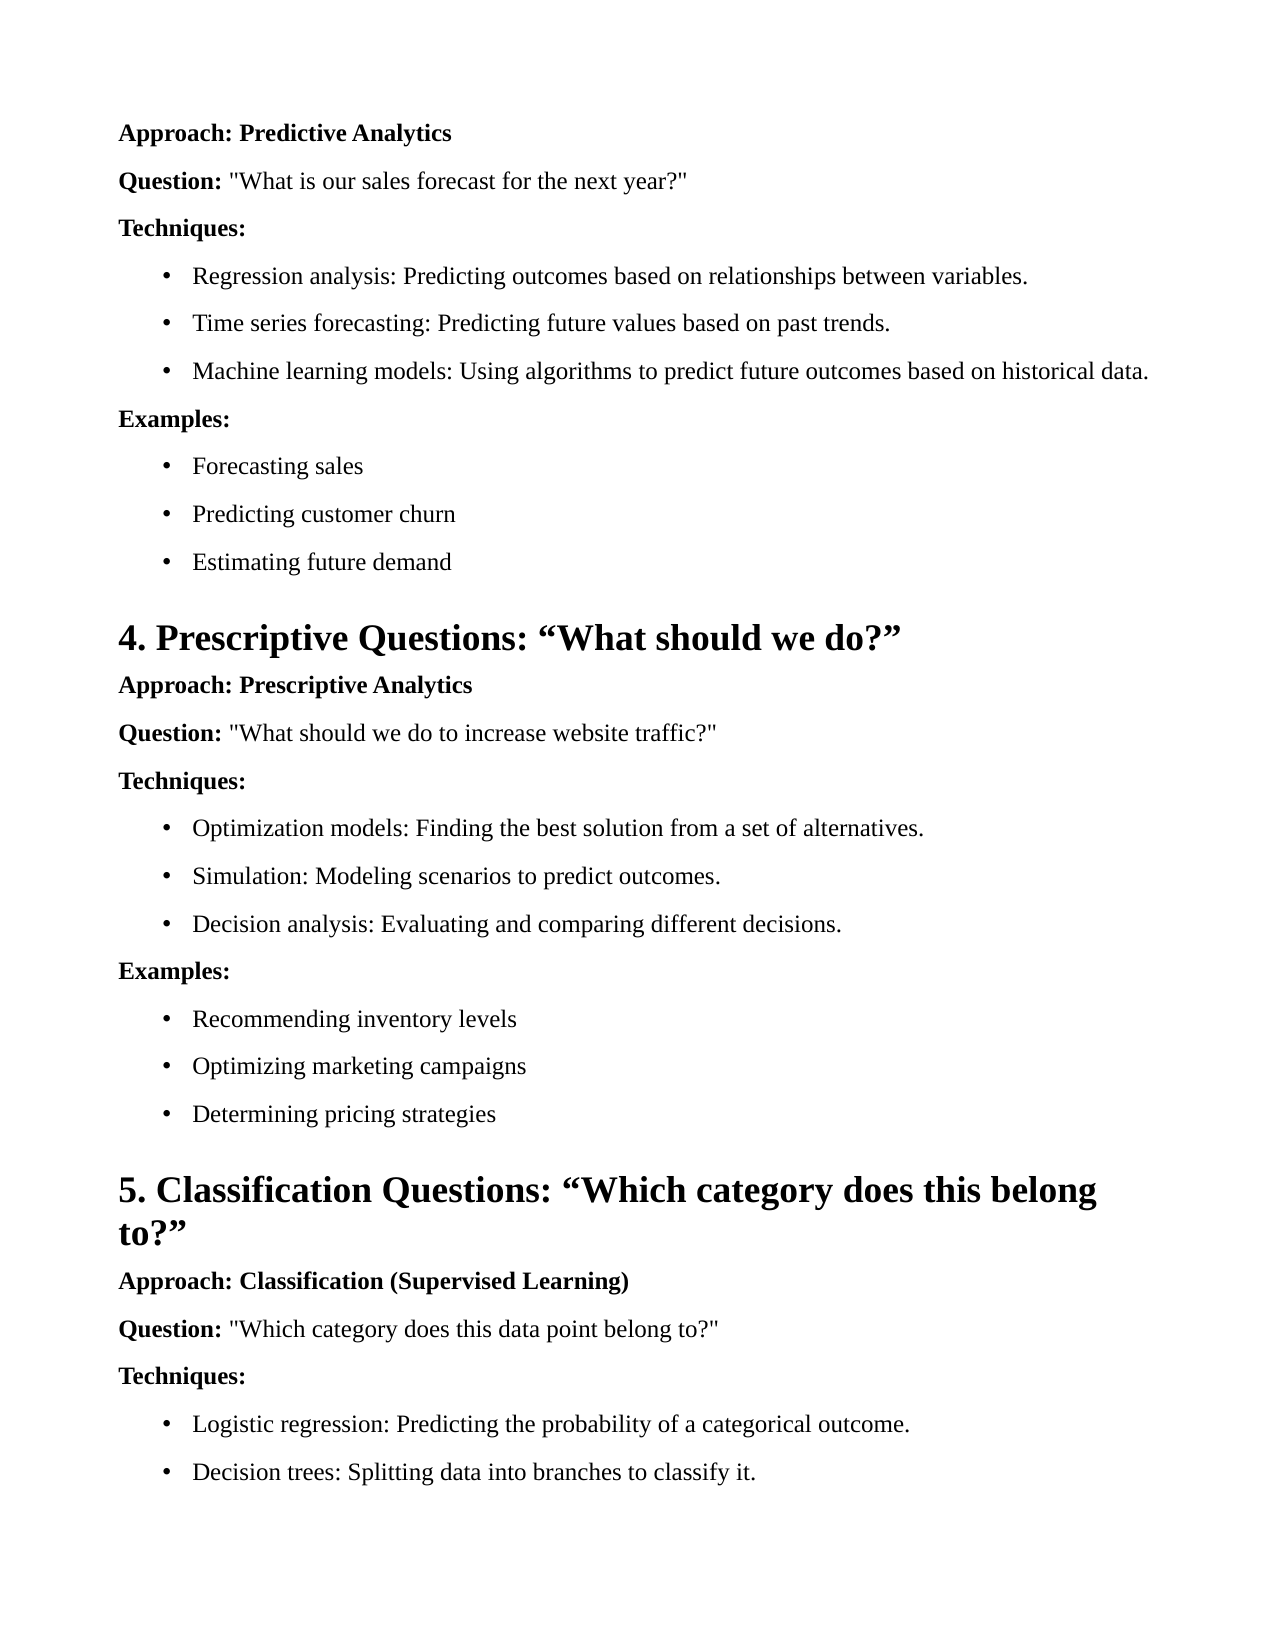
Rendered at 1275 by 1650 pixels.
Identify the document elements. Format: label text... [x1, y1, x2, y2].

list Logistic regression: Predicting the probability of a categorical outcome. [162, 1409, 1157, 1438]
list Forecasting sales [162, 451, 1157, 480]
text Approach: Classification (Supervised Learning) [118, 1266, 1157, 1295]
text Question: "What should we do to increase website traffic?" [118, 718, 1157, 747]
list Decision analysis: Evaluating and comparing different decisions. [162, 909, 1157, 937]
text Question: "Which category does this data point belong to?" [118, 1314, 1157, 1343]
list Estimating future demand [162, 547, 1157, 575]
text Approach: Prescriptive Analytics [118, 671, 1157, 699]
list Decision trees: Splitting data into branches to classify it. [162, 1457, 1157, 1485]
subtitle 5. Classification Questions: “Which category does this belong to?” [118, 1167, 1157, 1254]
list Recommending inventory levels [162, 1004, 1157, 1033]
list Regression analysis: Predicting outcomes based on relationships between variables. [162, 261, 1157, 290]
list Time series forecasting: Predicting future values based on past trends. [162, 308, 1157, 337]
list Predicting customer churn [162, 499, 1157, 528]
text Examples: [118, 956, 1157, 985]
subtitle 4. Prescriptive Questions: “What should we do?” [118, 615, 1157, 658]
text Techniques: [118, 1361, 1157, 1390]
list Simulation: Modeling scenarios to predict outcomes. [162, 861, 1157, 890]
list Optimization models: Finding the best solution from a set of alternatives. [162, 813, 1157, 842]
list Determining pricing strategies [162, 1099, 1157, 1128]
list Machine learning models: Using algorithms to predict future outcomes based on historical data. [162, 356, 1157, 385]
text Techniques: [118, 213, 1157, 242]
text Approach: Predictive Analytics [118, 118, 1157, 147]
text Question: "What is our sales forecast for the next year?" [118, 166, 1157, 194]
text Techniques: [118, 766, 1157, 794]
list Optimizing marketing campaigns [162, 1051, 1157, 1080]
text Examples: [118, 404, 1157, 432]
